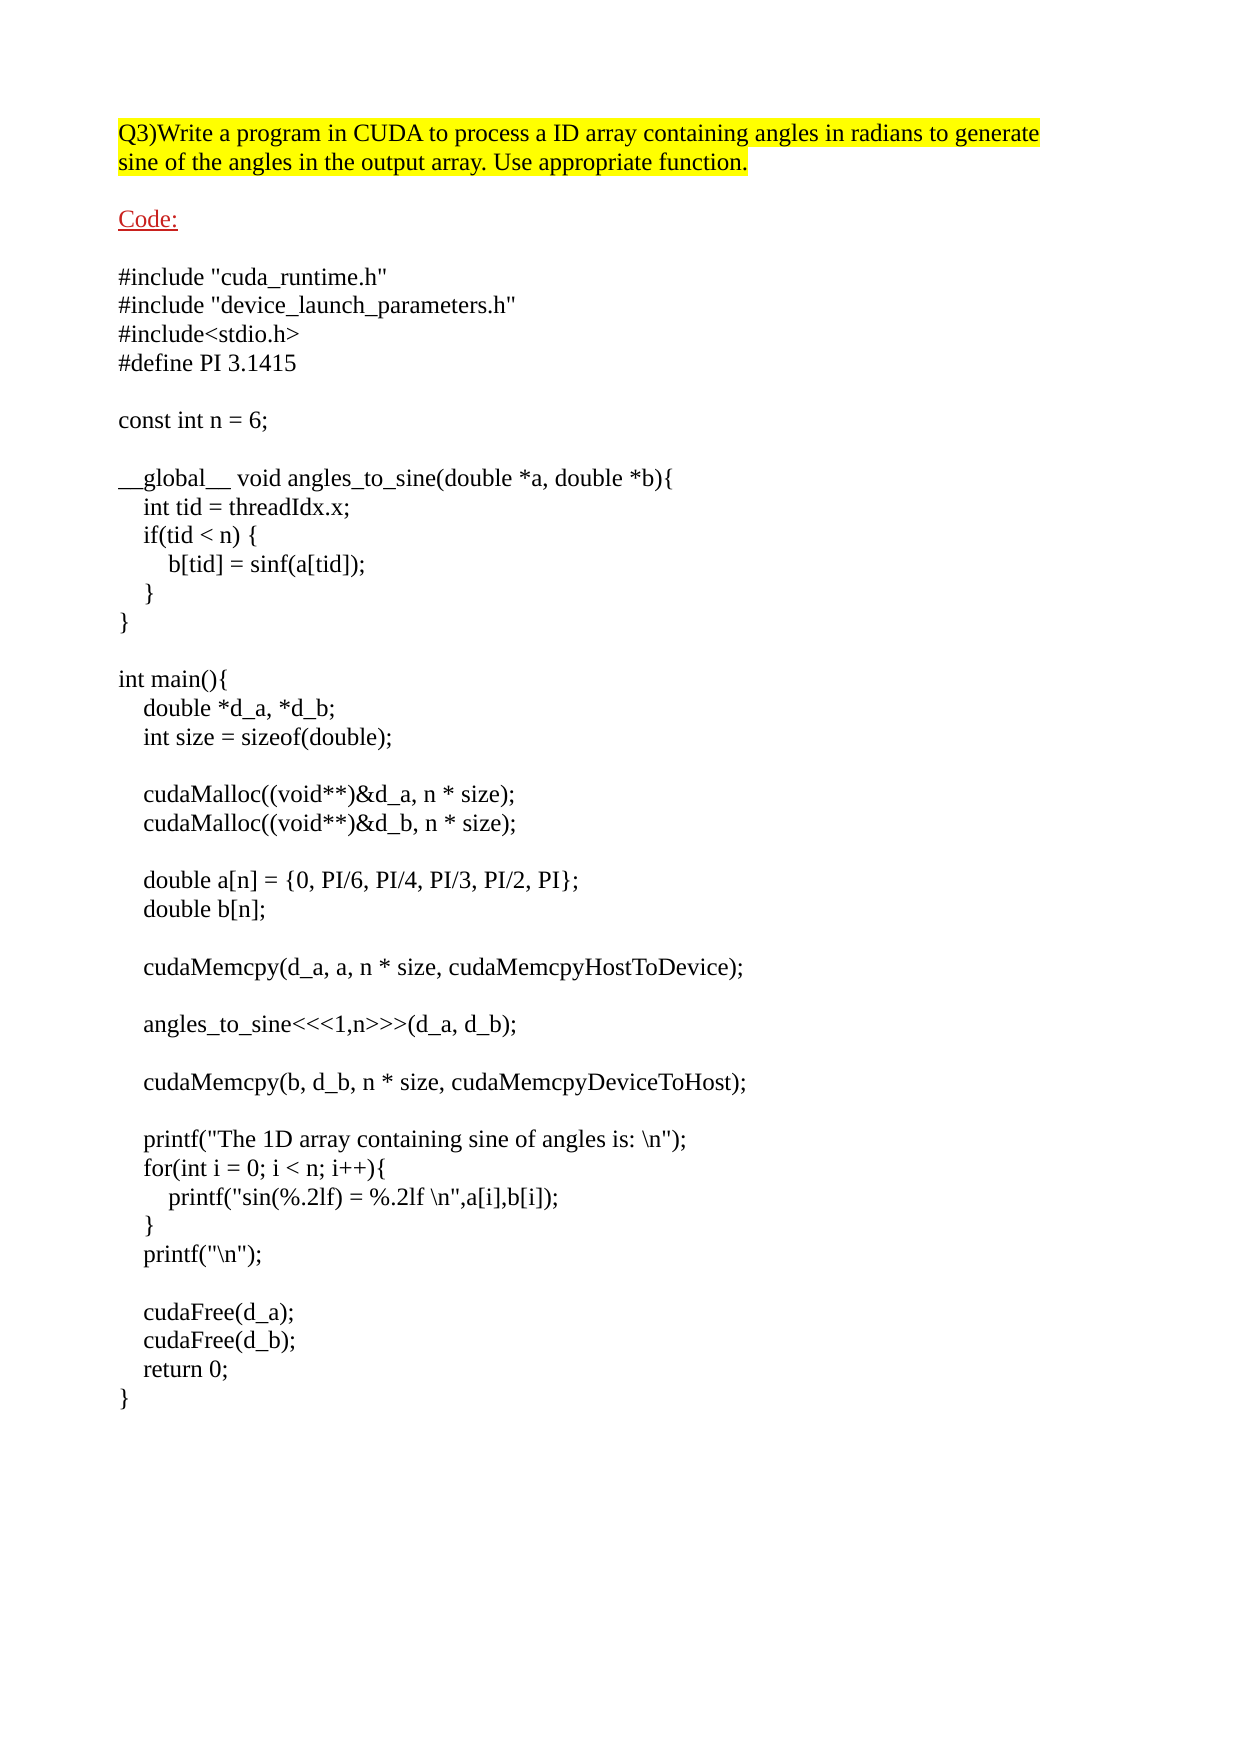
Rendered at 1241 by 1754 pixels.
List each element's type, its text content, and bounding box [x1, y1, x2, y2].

text cudaFree(d_b); [118, 1326, 1122, 1354]
text Code: [118, 204, 1122, 233]
text if(tid < n) { [118, 521, 1122, 549]
text b[tid] = sinf(a[tid]); [118, 549, 1122, 578]
text cudaMalloc((void**)&d_a, n * size); [118, 779, 1122, 808]
text double b[n]; [118, 894, 1122, 923]
text __global__ void angles_to_sine(double *a, double *b){ [118, 463, 1122, 492]
text cudaFree(d_a); [118, 1297, 1122, 1326]
text } [118, 1383, 1122, 1412]
text #include "device_launch_parameters.h" [118, 291, 1122, 319]
text #include "cuda_runtime.h" [118, 262, 1122, 291]
text } [118, 607, 1122, 636]
text return 0; [118, 1354, 1122, 1383]
text const int n = 6; [118, 406, 1122, 434]
text for(int i = 0; i < n; i++){ [118, 1153, 1122, 1182]
text double *d_a, *d_b; [118, 693, 1122, 722]
text angles_to_sine<<<1,n>>>(d_a, d_b); [118, 1009, 1122, 1038]
text cudaMemcpy(b, d_b, n * size, cudaMemcpyDeviceToHost); [118, 1067, 1122, 1096]
text cudaMemcpy(d_a, a, n * size, cudaMemcpyHostToDevice); [118, 952, 1122, 981]
text printf("\n"); [118, 1239, 1122, 1268]
text printf("sin(%.2lf) = %.2lf \n",a[i],b[i]); [118, 1182, 1122, 1211]
text } [118, 1211, 1122, 1239]
text #include<stdio.h> [118, 319, 1122, 348]
text double a[n] = {0, PI/6, PI/4, PI/3, PI/2, PI}; [118, 866, 1122, 894]
text int size = sizeof(double); [118, 722, 1122, 751]
text sine of the angles in the output array. Use appropriate function. [118, 147, 1122, 176]
text #define PI 3.1415 [118, 348, 1122, 377]
text } [118, 578, 1122, 607]
text printf("The 1D array containing sine of angles is: \n"); [118, 1124, 1122, 1153]
text Q3)Write a program in CUDA to process a ID array containing angles in radians to generate [118, 118, 1122, 147]
text cudaMalloc((void**)&d_b, n * size); [118, 808, 1122, 837]
text int tid = threadIdx.x; [118, 492, 1122, 521]
text int main(){ [118, 664, 1122, 693]
